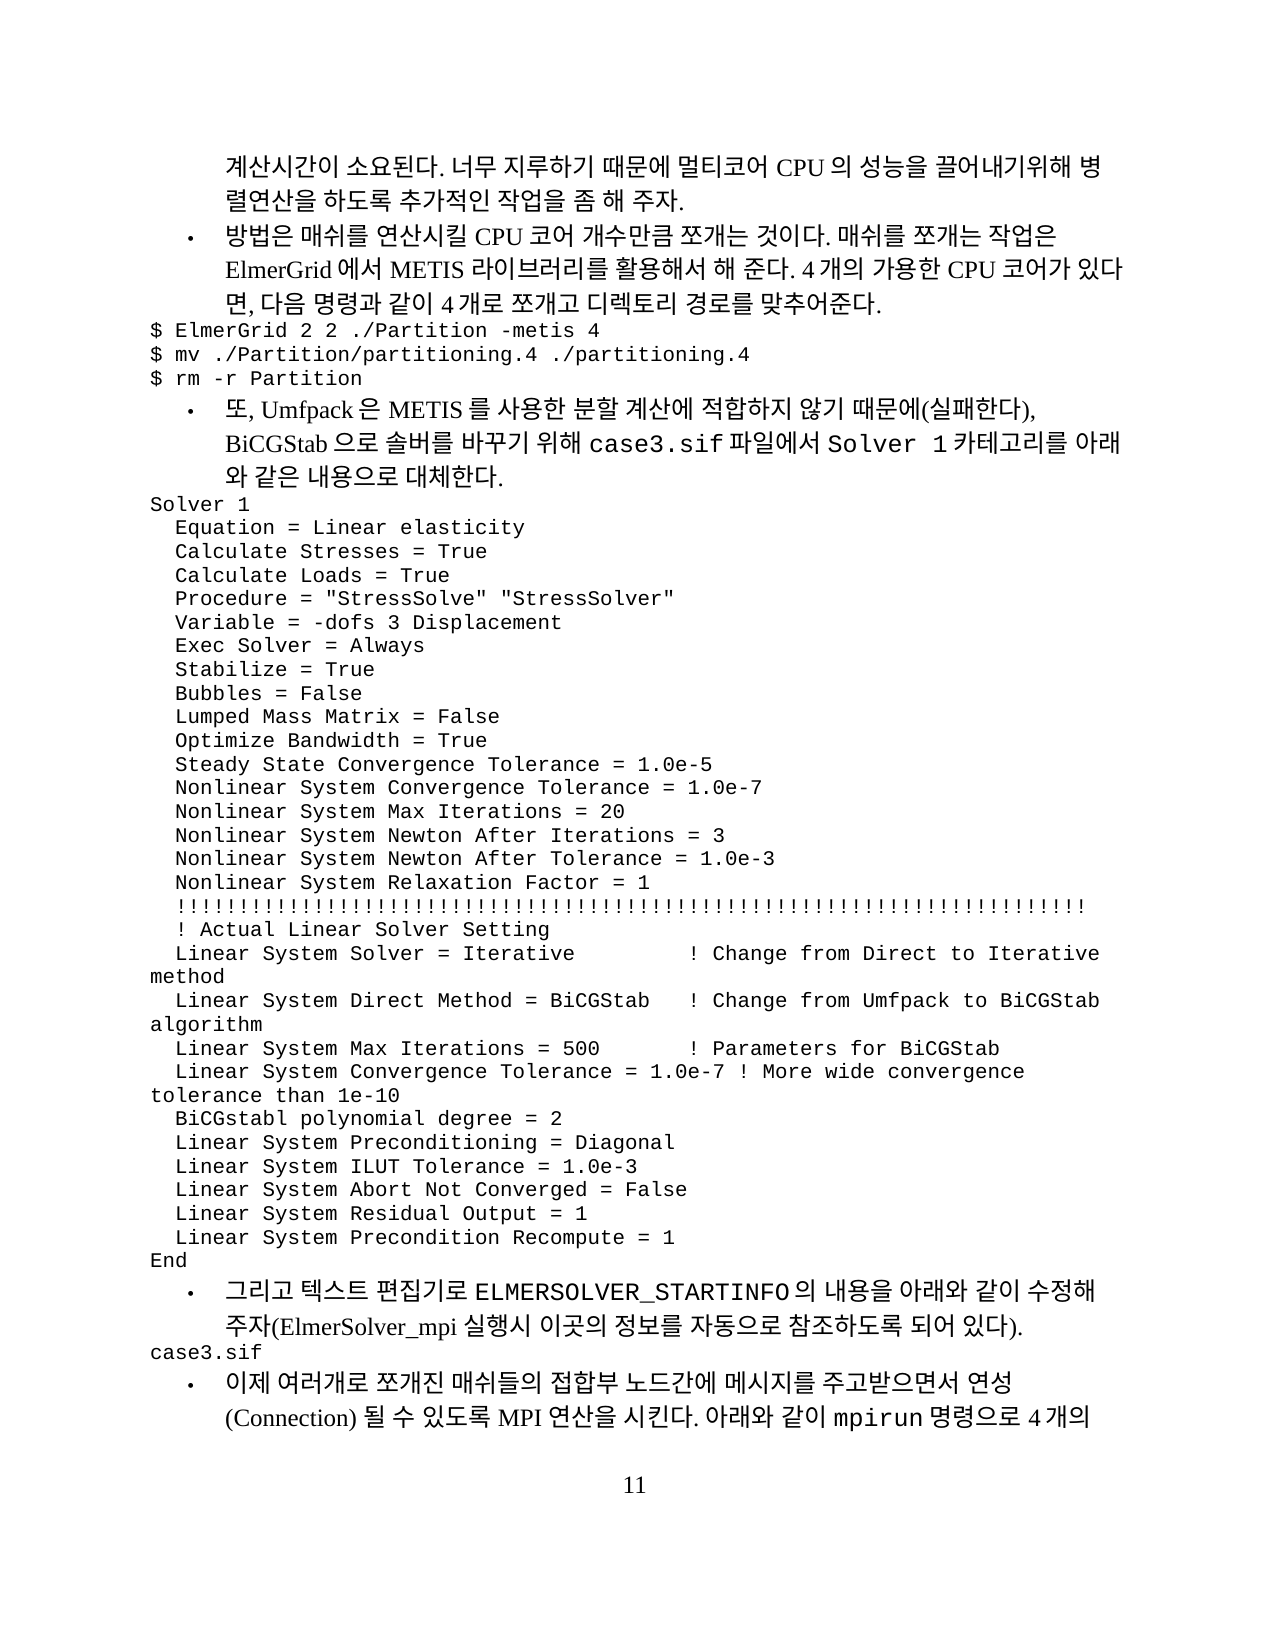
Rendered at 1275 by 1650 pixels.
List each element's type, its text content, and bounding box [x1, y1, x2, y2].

text Stabilize = True [150, 659, 1125, 683]
text Equation = Linear elasticity [150, 517, 1125, 541]
text Linear System Precondition Recompute = 1 [150, 1227, 1125, 1250]
text case3.sif [150, 1342, 1125, 1366]
text Linear System Direct Method = BiCGStab ! Change from Umfpack to BiCGStab algorithm [150, 990, 1125, 1037]
list 방법은 매쉬를 연산시킬 CPU 코어 개수만큼 쪼개는 것이다. 매쉬를 쪼개는 작업은 ElmerGrid에서 METIS 라이브러리를 활용해서 해 준다. 4개의 가용한 CPU 코어가 있다면, 다음 명령과 같이 4개로 쪼개고 디렉토리 경로를 맞추어준다. [187, 218, 1125, 320]
text Nonlinear System Newton After Tolerance = 1.0e-3 [150, 848, 1125, 872]
text Nonlinear System Relaxation Factor = 1 [150, 872, 1125, 896]
text Linear System Abort Not Converged = False [150, 1179, 1125, 1203]
text Calculate Stresses = True [150, 541, 1125, 564]
list 이제 여러개로 쪼개진 매쉬들의 접합부 노드간에 메시지를 주고받으면서 연성(Connection) 될 수 있도록 MPI 연산을 시킨다. 아래와 같이 mpirun 명령으로 4개의 [187, 1366, 1125, 1434]
text Linear System Max Iterations = 500 ! Parameters for BiCGStab [150, 1037, 1125, 1061]
text Variable = -dofs 3 Displacement [150, 612, 1125, 636]
text Lumped Mass Matrix = False [150, 706, 1125, 730]
text Bubbles = False [150, 683, 1125, 706]
text Linear System ILUT Tolerance = 1.0e-3 [150, 1156, 1125, 1179]
text Linear System Convergence Tolerance = 1.0e-7 ! More wide convergence tolerance than 1e-10 [150, 1061, 1125, 1108]
text Nonlinear System Max Iterations = 20 [150, 801, 1125, 825]
text Steady State Convergence Tolerance = 1.0e-5 [150, 754, 1125, 777]
text Linear System Solver = Iterative ! Change from Direct to Iterative method [150, 943, 1125, 990]
list 또, Umfpack은 METIS를 사용한 분할 계산에 적합하지 않기 때문에(실패한다), BiCGStab으로 솔버를 바꾸기 위해 case3.sif파일에서 Solver 1 카테고리를 아래와 같은 내용으로 대체한다. [187, 391, 1125, 494]
text Exec Solver = Always [150, 636, 1125, 659]
text Nonlinear System Convergence Tolerance = 1.0e-7 [150, 777, 1125, 801]
text Calculate Loads = True [150, 564, 1125, 588]
text End [150, 1250, 1125, 1274]
text $ mv ./Partition/partitioning.4 ./partitioning.4 [150, 344, 1125, 368]
list 계산시간이 소요된다. 너무 지루하기 때문에 멀티코어 CPU의 성능을 끌어내기위해 병렬연산을 하도록 추가적인 작업을 좀 해 주자. [187, 150, 1125, 218]
text BiCGstabl polynomial degree = 2 [150, 1108, 1125, 1132]
text $ rm -r Partition [150, 368, 1125, 391]
text Procedure = "StressSolve" "StressSolver" [150, 588, 1125, 612]
list 그리고 텍스트 편집기로 ELMERSOLVER_STARTINFO의 내용을 아래와 같이 수정해 주자(ElmerSolver_mpi 실행시 이곳의 정보를 자동으로 참조하도록 되어 있다). [187, 1274, 1125, 1342]
text Optimize Bandwidth = True [150, 730, 1125, 754]
text ! Actual Linear Solver Setting [150, 919, 1125, 943]
text Nonlinear System Newton After Iterations = 3 [150, 825, 1125, 848]
text Linear System Preconditioning = Diagonal [150, 1132, 1125, 1156]
text !!!!!!!!!!!!!!!!!!!!!!!!!!!!!!!!!!!!!!!!!!!!!!!!!!!!!!!!!!!!!!!!!!!!!!!!! [150, 896, 1125, 919]
text Linear System Residual Output = 1 [150, 1203, 1125, 1227]
text $ ElmerGrid 2 2 ./Partition -metis 4 [150, 320, 1125, 344]
text Solver 1 [150, 494, 1125, 517]
